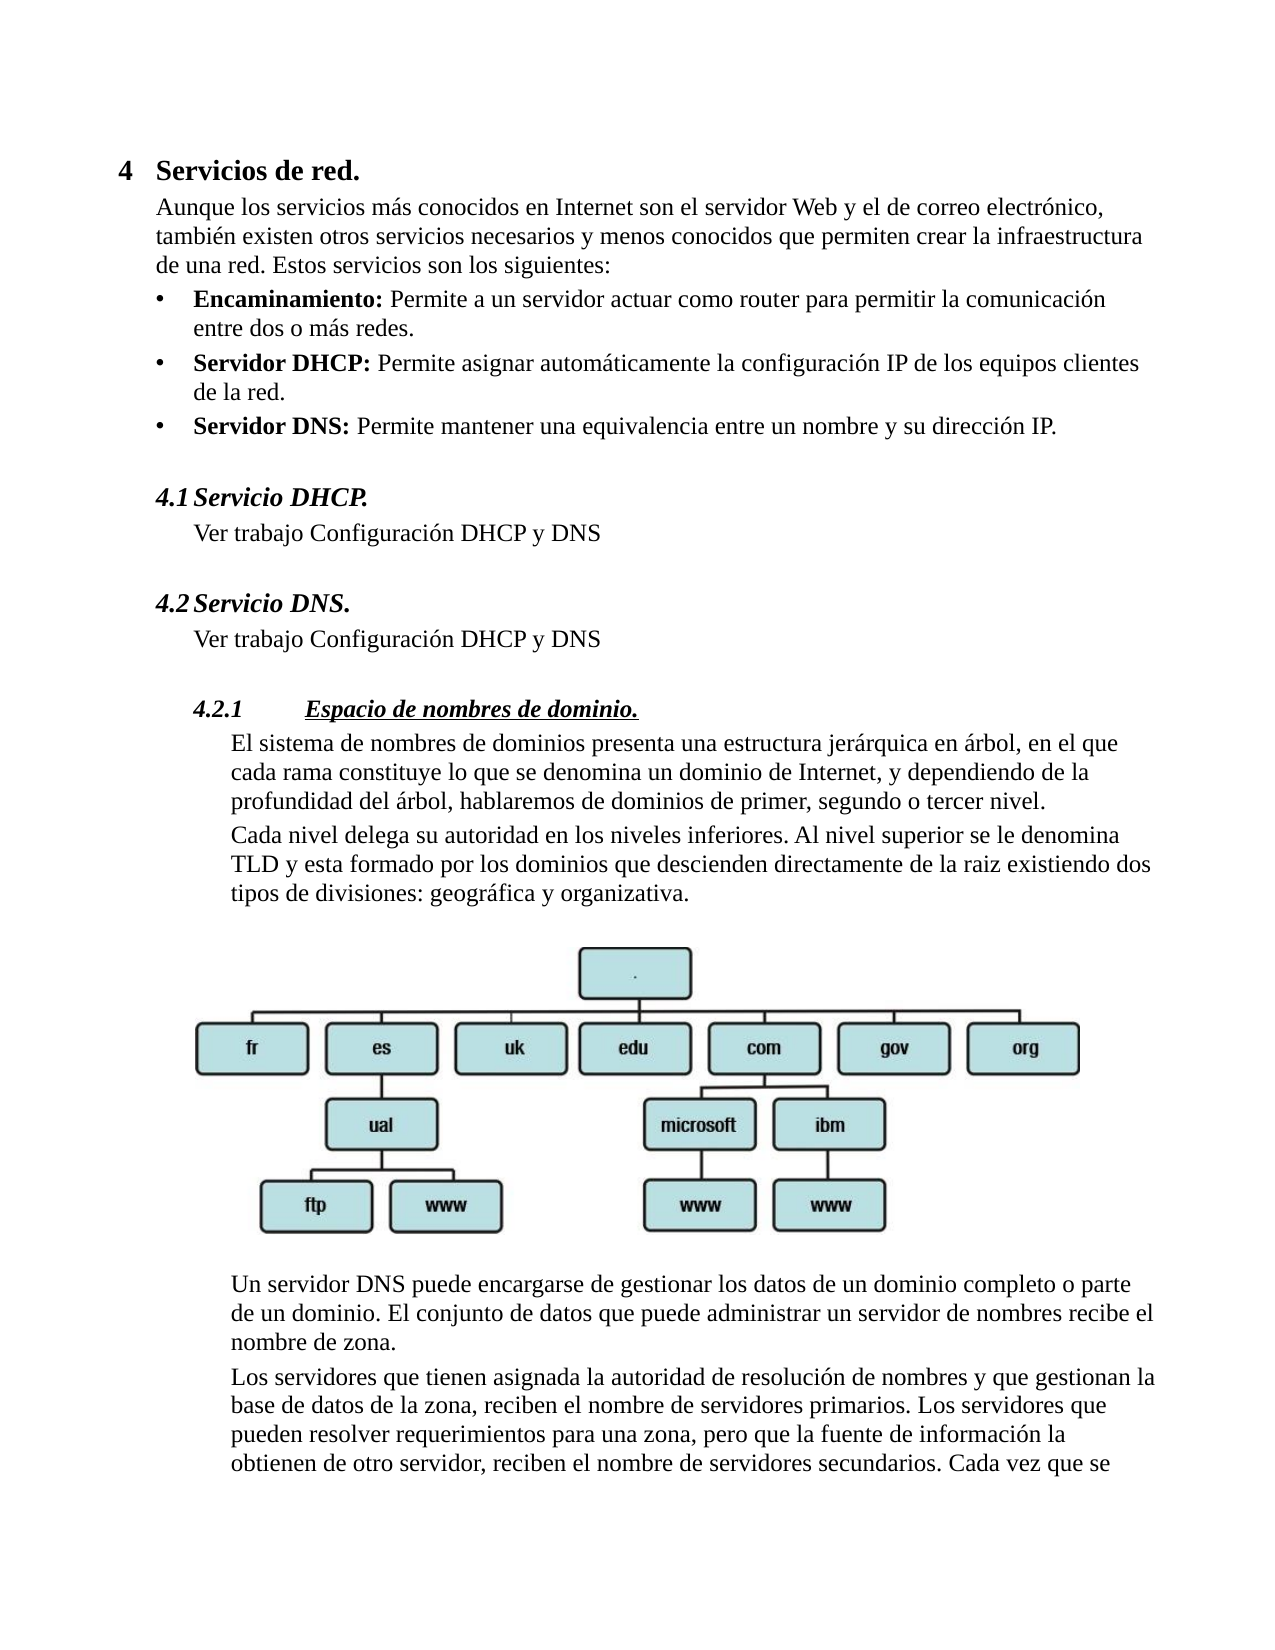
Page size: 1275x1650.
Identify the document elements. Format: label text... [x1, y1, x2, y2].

list Los servidores que tienen asignada la autoridad de resolución de nombres y que gestionan la base de datos de la zona, reciben el nombre de servidores primarios. Los servidores que pueden resolver requerimientos para una zona, pero que la fuente de información la obtienen de otro servidor, reciben el nombre de servidores secundarios. Cada vez que se [193, 1362, 1157, 1477]
list Ver trabajo Configuración DHCP y DNS [156, 624, 1157, 653]
list Cada nivel delega su autoridad en los niveles inferiores. Al nivel superior se le denomina TLD y esta formado por los dominios que descienden directamente de la raiz existiendo dos tipos de divisiones: geográfica y organizativa. [193, 821, 1157, 907]
list Un servidor DNS puede encargarse de gestionar los datos de un dominio completo o parte de un dominio. El conjunto de datos que puede administrar un servidor de nombres recibe el nombre de zona. [193, 1269, 1157, 1356]
list Aunque los servicios más conocidos en Internet son el servidor Web y el de correo electrónico, también existen otros servicios necesarios y menos conocidos que permiten crear la infraestructura de una red. Estos servicios son los siguientes: [118, 192, 1157, 278]
list Servidor DNS: Permite mantener una equivalencia entre un nombre y su dirección IP. [156, 411, 1157, 440]
list Espacio de nombres de dominio. [193, 694, 1157, 722]
list Servidor DHCP: Permite asignar automáticamente la configuración IP de los equipos clientes de la red. [156, 348, 1157, 405]
list Ver trabajo Configuración DHCP y DNS [156, 518, 1157, 547]
picture [195, 947, 1080, 1235]
list Servicio DNS. [156, 587, 1157, 618]
list El sistema de nombres de dominios presenta una estructura jerárquica en árbol, en el que cada rama constituye lo que se denomina un dominio de Internet, y dependiendo de la profundidad del árbol, hablaremos de dominios de primer, segundo o tercer nivel. [193, 728, 1157, 814]
list Encaminamiento: Permite a un servidor actuar como router para permitir la comunicación entre dos o más redes. [156, 284, 1157, 342]
list Servicio DHCP. [156, 481, 1157, 512]
list Servicios de red. [118, 153, 1157, 186]
